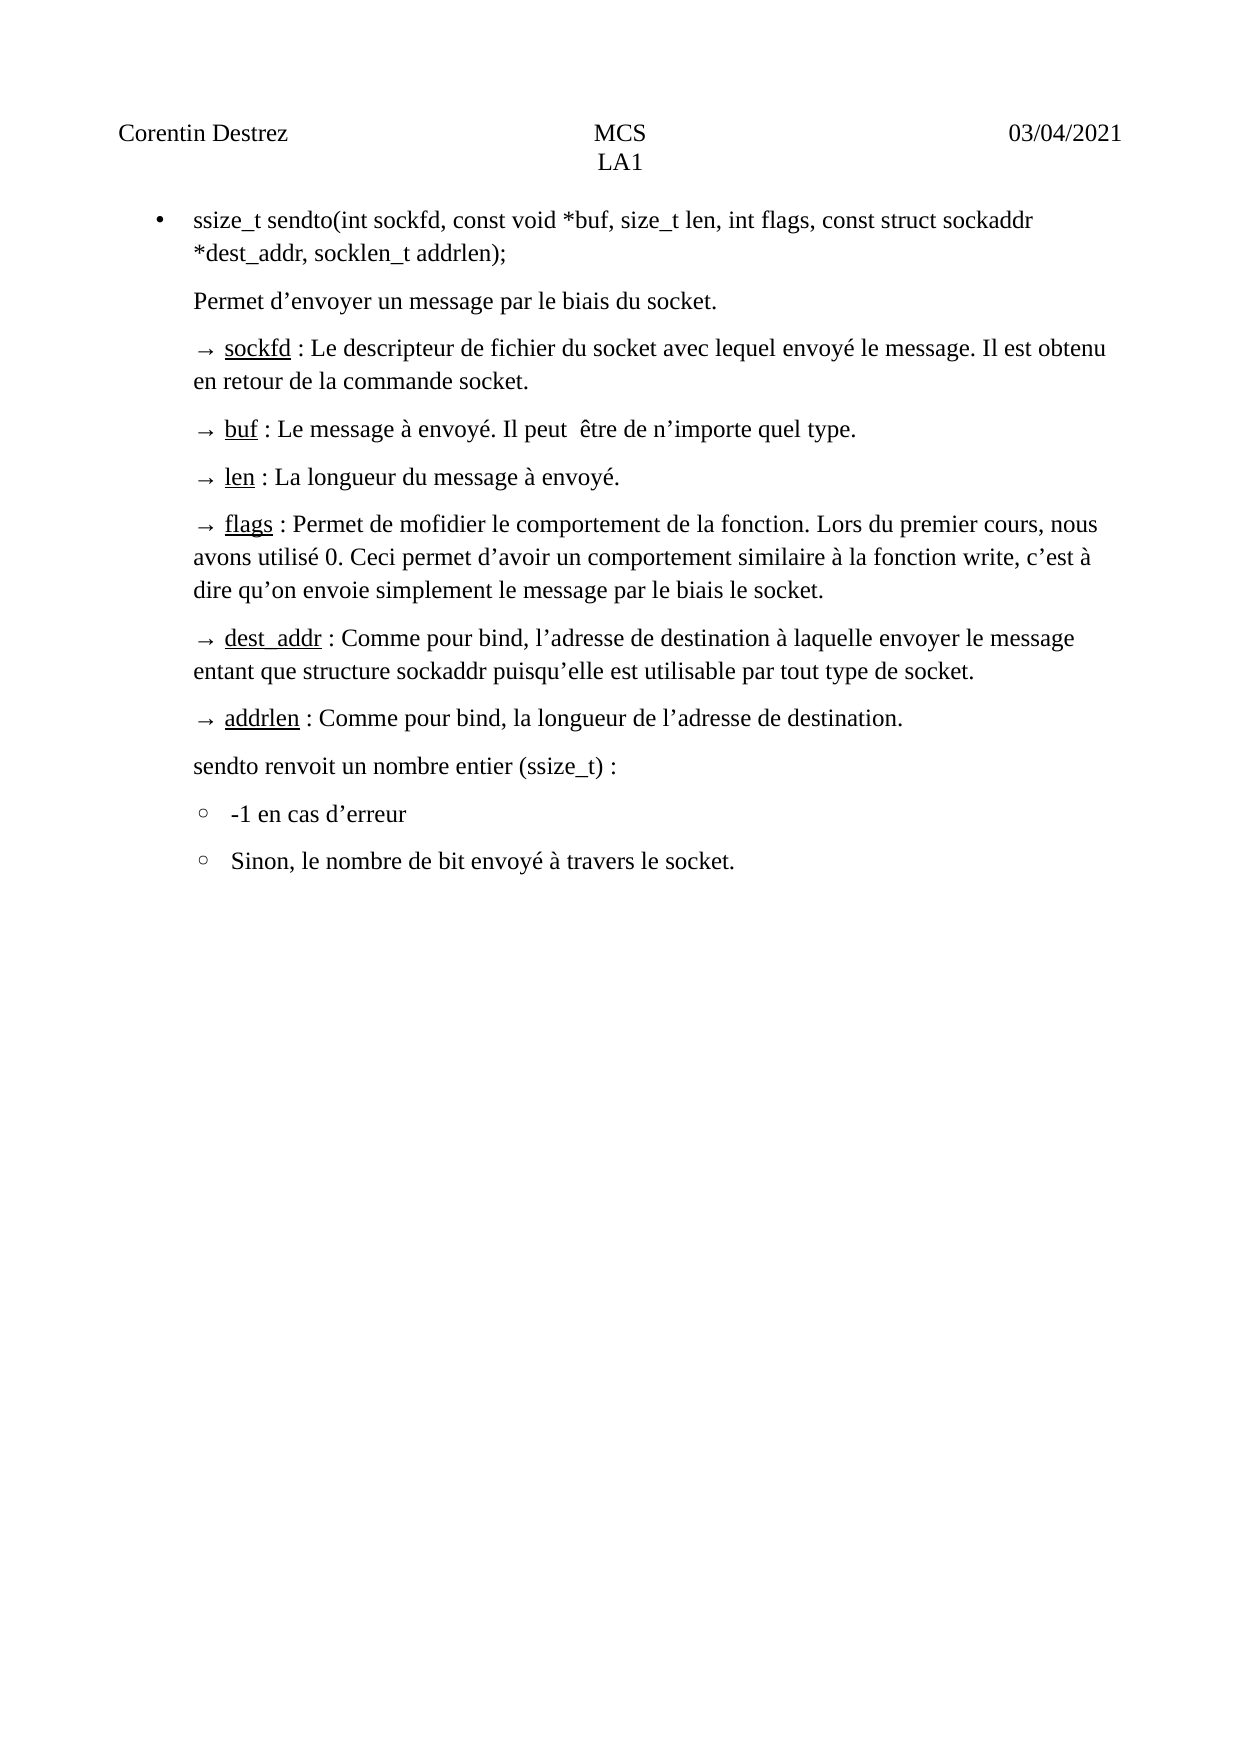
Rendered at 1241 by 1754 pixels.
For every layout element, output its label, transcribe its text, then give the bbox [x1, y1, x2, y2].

list → len : La longueur du message à envoyé. [156, 462, 1122, 490]
list → buf : Le message à envoyé. Il peut être de n’importe quel type. [156, 414, 1122, 443]
list ssize_t sendto(int sockfd, const void *buf, size_t len, int flags, const struct sockaddr *dest_addr, socklen_t addrlen); [156, 205, 1122, 267]
list -1 en cas d’erreur [193, 799, 1122, 827]
list Sinon, le nombre de bit envoyé à travers le socket. [193, 846, 1122, 875]
list → dest_addr : Comme pour bind, l’adresse de destination à laquelle envoyer le message entant que structure sockaddr puisqu’elle est utilisable par tout type de socket. [156, 623, 1122, 684]
list sendto renvoit un nombre entier (ssize_t) : [156, 751, 1122, 780]
list Permet d’envoyer un message par le biais du socket. [156, 286, 1122, 314]
list → sockfd : Le descripteur de fichier du socket avec lequel envoyé le message. Il est obtenu en retour de la commande socket. [156, 333, 1122, 395]
list → flags : Permet de mofidier le comportement de la fonction. Lors du premier cours, nous avons utilisé 0. Ceci permet d’avoir un comportement similaire à la fonction write, c’est à dire qu’on envoie simplement le message par le biais le socket. [156, 509, 1122, 604]
list → addrlen : Comme pour bind, la longueur de l’adresse de destination. [156, 703, 1122, 732]
